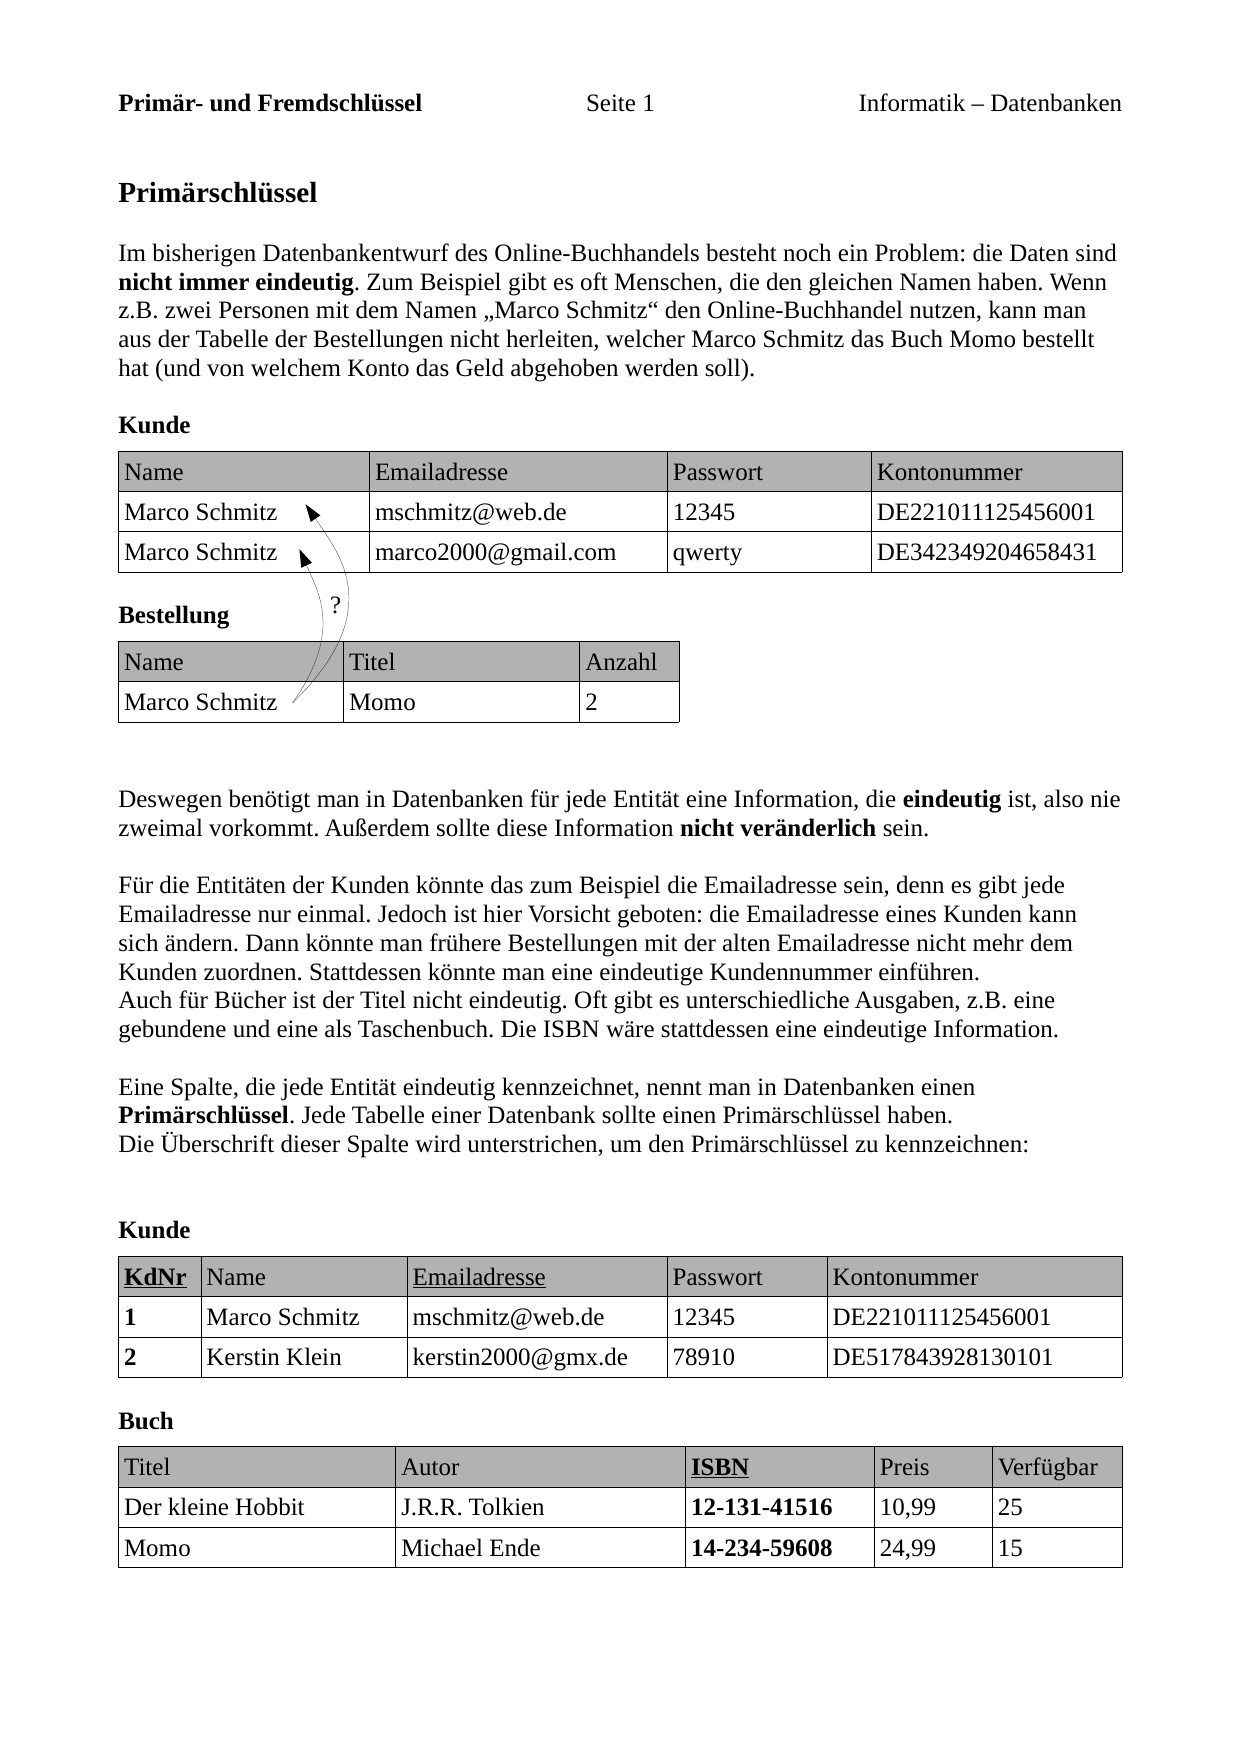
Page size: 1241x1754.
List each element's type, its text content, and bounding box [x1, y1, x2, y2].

table_cell DE517843928130101 [828, 1338, 1122, 1377]
table_cell kerstin2000@gmx.de [408, 1338, 667, 1377]
table_cell 2 [119, 1338, 201, 1377]
text Die Überschrift dieser Spalte wird unterstrichen, um den Primärschlüssel zu kennzeichnen: [118, 1129, 1122, 1158]
table_cell 12345 [668, 492, 871, 531]
table_header [307, 642, 337, 681]
table_cell DE221011125456001 [828, 1297, 1122, 1337]
table_header Autor [396, 1447, 685, 1487]
table_cell 15 [993, 1528, 1122, 1567]
table_cell Der kleine Hobbit [119, 1488, 395, 1527]
table_cell 25 [993, 1488, 1122, 1527]
table_cell Marco Schmitz [119, 682, 343, 722]
text Im bisherigen Datenbankentwurf des Online-Buchhandels besteht noch ein Problem: die Daten sind nicht immer eindeutig. Zum Beispiel gibt es oft Menschen, die den gleichen Namen haben. Wenn z.B. zwei Personen mit dem Namen „Marco Schmitz“ den Online-Buchhandel nutzen, kann man aus der Tabelle der Bestellungen nicht herleiten, welcher Marco Schmitz das Buch Momo bestellt hat (und von welchem Konto das Geld abgehoben werden soll). [118, 238, 1122, 382]
table_header Name [119, 642, 320, 681]
table_cell DE342349204658431 [872, 532, 1122, 572]
table_header ISBN [686, 1447, 874, 1487]
table_cell Michael Ende [396, 1528, 685, 1567]
table_cell 12-131-41516 [686, 1488, 874, 1527]
table_cell qwerty [668, 532, 871, 572]
text Bestellung [118, 601, 322, 629]
table_header Verfügbar [993, 1447, 1122, 1487]
table_cell Marco Schmitz [119, 492, 369, 531]
text Bestellung [321, 601, 348, 629]
table_cell DE221011125456001 [872, 492, 1122, 531]
table_cell 78910 [668, 1338, 827, 1377]
table_cell [326, 532, 369, 572]
table_cell 10,99 [875, 1488, 992, 1527]
table_cell Kerstin Klein [202, 1338, 407, 1377]
table_cell Momo [344, 682, 579, 722]
text Kunde [118, 1215, 1122, 1244]
table_cell Marco Schmitz [202, 1297, 407, 1337]
table_cell Marco Schmitz [119, 532, 344, 572]
text Kunde [118, 410, 1122, 439]
table_header Passwort [668, 452, 871, 491]
table_header Titel [344, 642, 579, 681]
table_cell 24,99 [875, 1528, 992, 1567]
text Für die Entitäten der Kunden könnte das zum Beispiel die Emailadresse sein, denn es gibt jede Emailadresse nur einmal. Jedoch ist hier Vorsicht geboten: die Emailadresse eines Kunden kann sich ändern. Dann könnte man frühere Bestellungen mit der alten Emailadresse nicht mehr dem Kunden zuordnen. Stattdessen könnte man eine eindeutige Kundennummer einführen. [118, 870, 1122, 985]
table_cell J.R.R. Tolkien [396, 1488, 685, 1527]
table_cell marco2000@gmail.com [370, 532, 667, 572]
table_header [315, 642, 343, 681]
table_header Titel [119, 1447, 395, 1487]
text Buch [118, 1406, 1122, 1434]
table_cell 2 [580, 682, 679, 722]
table_header Preis [875, 1447, 992, 1487]
table_header Name [119, 452, 369, 491]
text Eine Spalte, die jede Entität eindeutig kennzeichnet, nennt man in Datenbanken einen Primärschlüssel. Jede Tabelle einer Datenbank sollte einen Primärschlüssel haben. [118, 1072, 1122, 1129]
text Bestellung [345, 601, 1122, 629]
table_header Emailadresse [408, 1257, 667, 1296]
table_cell Momo [119, 1528, 395, 1567]
table_cell 14-234-59608 [686, 1528, 874, 1567]
table_header Kontonummer [828, 1257, 1122, 1296]
text Primärschlüssel [118, 176, 1122, 209]
table_header Passwort [668, 1257, 827, 1296]
table_header Anzahl [580, 642, 679, 681]
text Auch für Bücher ist der Titel nicht eindeutig. Oft gibt es unterschiedliche Ausgaben, z.B. eine gebundene und eine als Taschenbuch. Die ISBN wäre stattdessen eine eindeutige Information. [118, 985, 1122, 1043]
table_header KdNr [119, 1257, 201, 1296]
table_cell mschmitz@web.de [370, 492, 667, 531]
table_cell 12345 [668, 1297, 827, 1337]
table_header Emailadresse [370, 452, 667, 491]
table_cell 1 [119, 1297, 201, 1337]
table_header Kontonummer [872, 452, 1122, 491]
table_header Name [202, 1257, 407, 1296]
table_cell mschmitz@web.de [408, 1297, 667, 1337]
text Deswegen benötigt man in Datenbanken für jede Entität eine Information, die eindeutig ist, also nie zweimal vorkommt. Außerdem sollte diese Information nicht veränderlich sein. [118, 784, 1122, 842]
